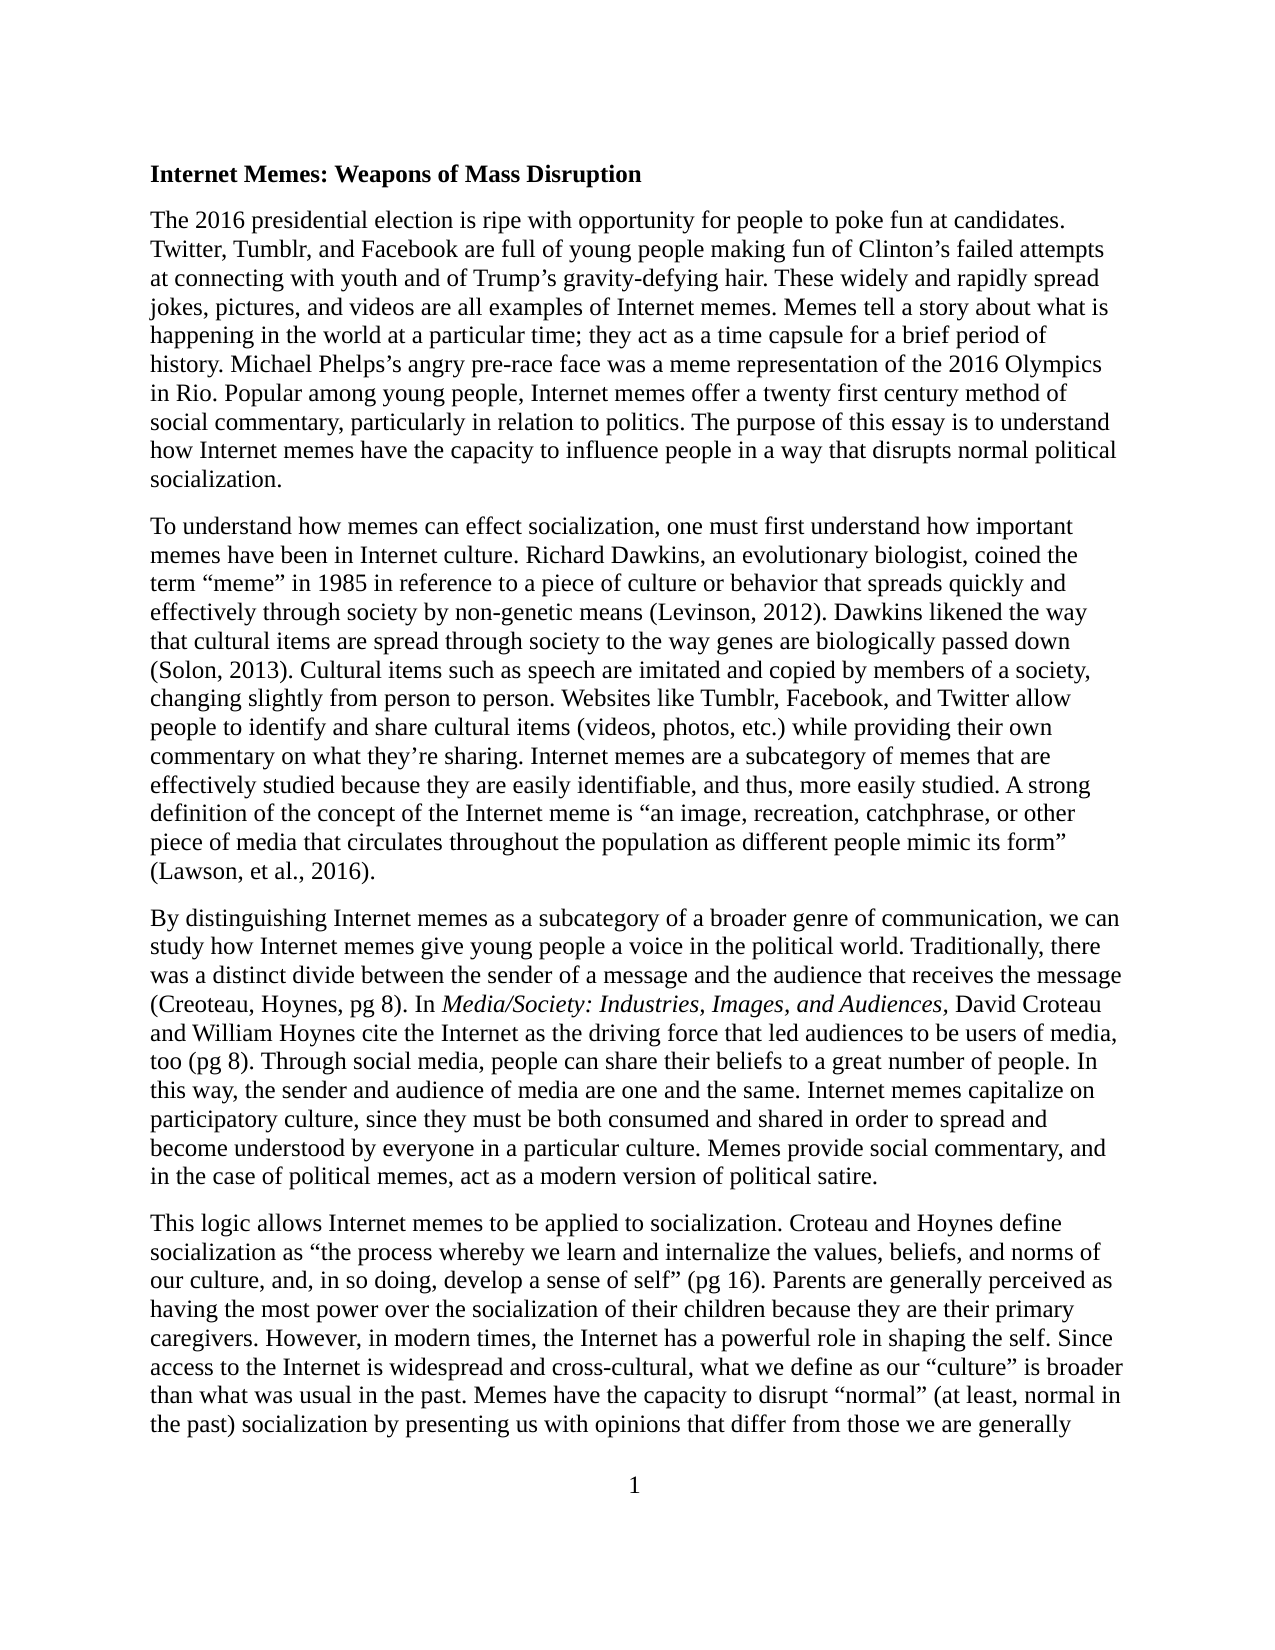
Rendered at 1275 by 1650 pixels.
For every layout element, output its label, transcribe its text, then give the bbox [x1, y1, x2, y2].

text This logic allows Internet memes to be applied to socialization. Croteau and Hoynes define socialization as “the process whereby we learn and internalize the values, beliefs, and norms of our culture, and, in so doing, develop a sense of self” (pg 16). Parents are generally perceived as having the most power over the socialization of their children because they are their primary caregivers. However, in modern times, the Internet has a powerful role in shaping the self. Since access to the Internet is widespread and cross-cultural, what we define as our “culture” is broader than what was usual in the past. Memes have the capacity to disrupt “normal” (at least, normal in the past) socialization by presenting us with opinions that differ from those we are generally [150, 1208, 1125, 1438]
text By distinguishing Internet memes as a subcategory of a broader genre of communication, we can study how Internet memes give young people a voice in the political world. Traditionally, there was a distinct divide between the sender of a message and the audience that receives the message (Creoteau, Hoynes, pg 8). In Media/Society: Industries, Images, and Audiences, David Croteau and William Hoynes cite the Internet as the driving force that led audiences to be users of media, too (pg 8). Through social media, people can share their beliefs to a great number of people. In this way, the sender and audience of media are one and the same. Internet memes capitalize on participatory culture, since they must be both consumed and shared in order to spread and become understood by everyone in a particular culture. Memes provide social commentary, and in the case of political memes, act as a modern version of political satire. [150, 903, 1125, 1190]
text Internet Memes: Weapons of Mass Disruption [150, 159, 1125, 188]
text The 2016 presidential election is ripe with opportunity for people to poke fun at candidates. Twitter, Tumblr, and Facebook are full of young people making fun of Clinton’s failed attempts at connecting with youth and of Trump’s gravity-defying hair. These widely and rapidly spread jokes, pictures, and videos are all examples of Internet memes. Memes tell a story about what is happening in the world at a particular time; they act as a time capsule for a brief period of history. Michael Phelps’s angry pre-race face was a meme representation of the 2016 Olympics in Rio. Popular among young people, Internet memes offer a twenty first century method of social commentary, particularly in relation to politics. The purpose of this essay is to understand how Internet memes have the capacity to influence people in a way that disrupts normal political socialization. [150, 206, 1125, 493]
text To understand how memes can effect socialization, one must first understand how important memes have been in Internet culture. Richard Dawkins, an evolutionary biologist, coined the term “meme” in 1985 in reference to a piece of culture or behavior that spreads quickly and effectively through society by non-genetic means (Levinson, 2012). Dawkins likened the way that cultural items are spread through society to the way genes are biologically passed down (Solon, 2013). Cultural items such as speech are imitated and copied by members of a society, changing slightly from person to person. Websites like Tumblr, Facebook, and Twitter allow people to identify and share cultural items (videos, photos, etc.) while providing their own commentary on what they’re sharing. Internet memes are a subcategory of memes that are effectively studied because they are easily identifiable, and thus, more easily studied. A strong definition of the concept of the Internet meme is “an image, recreation, catchphrase, or other piece of media that circulates throughout the population as different people mimic its form” (Lawson, et al., 2016). [150, 511, 1125, 885]
